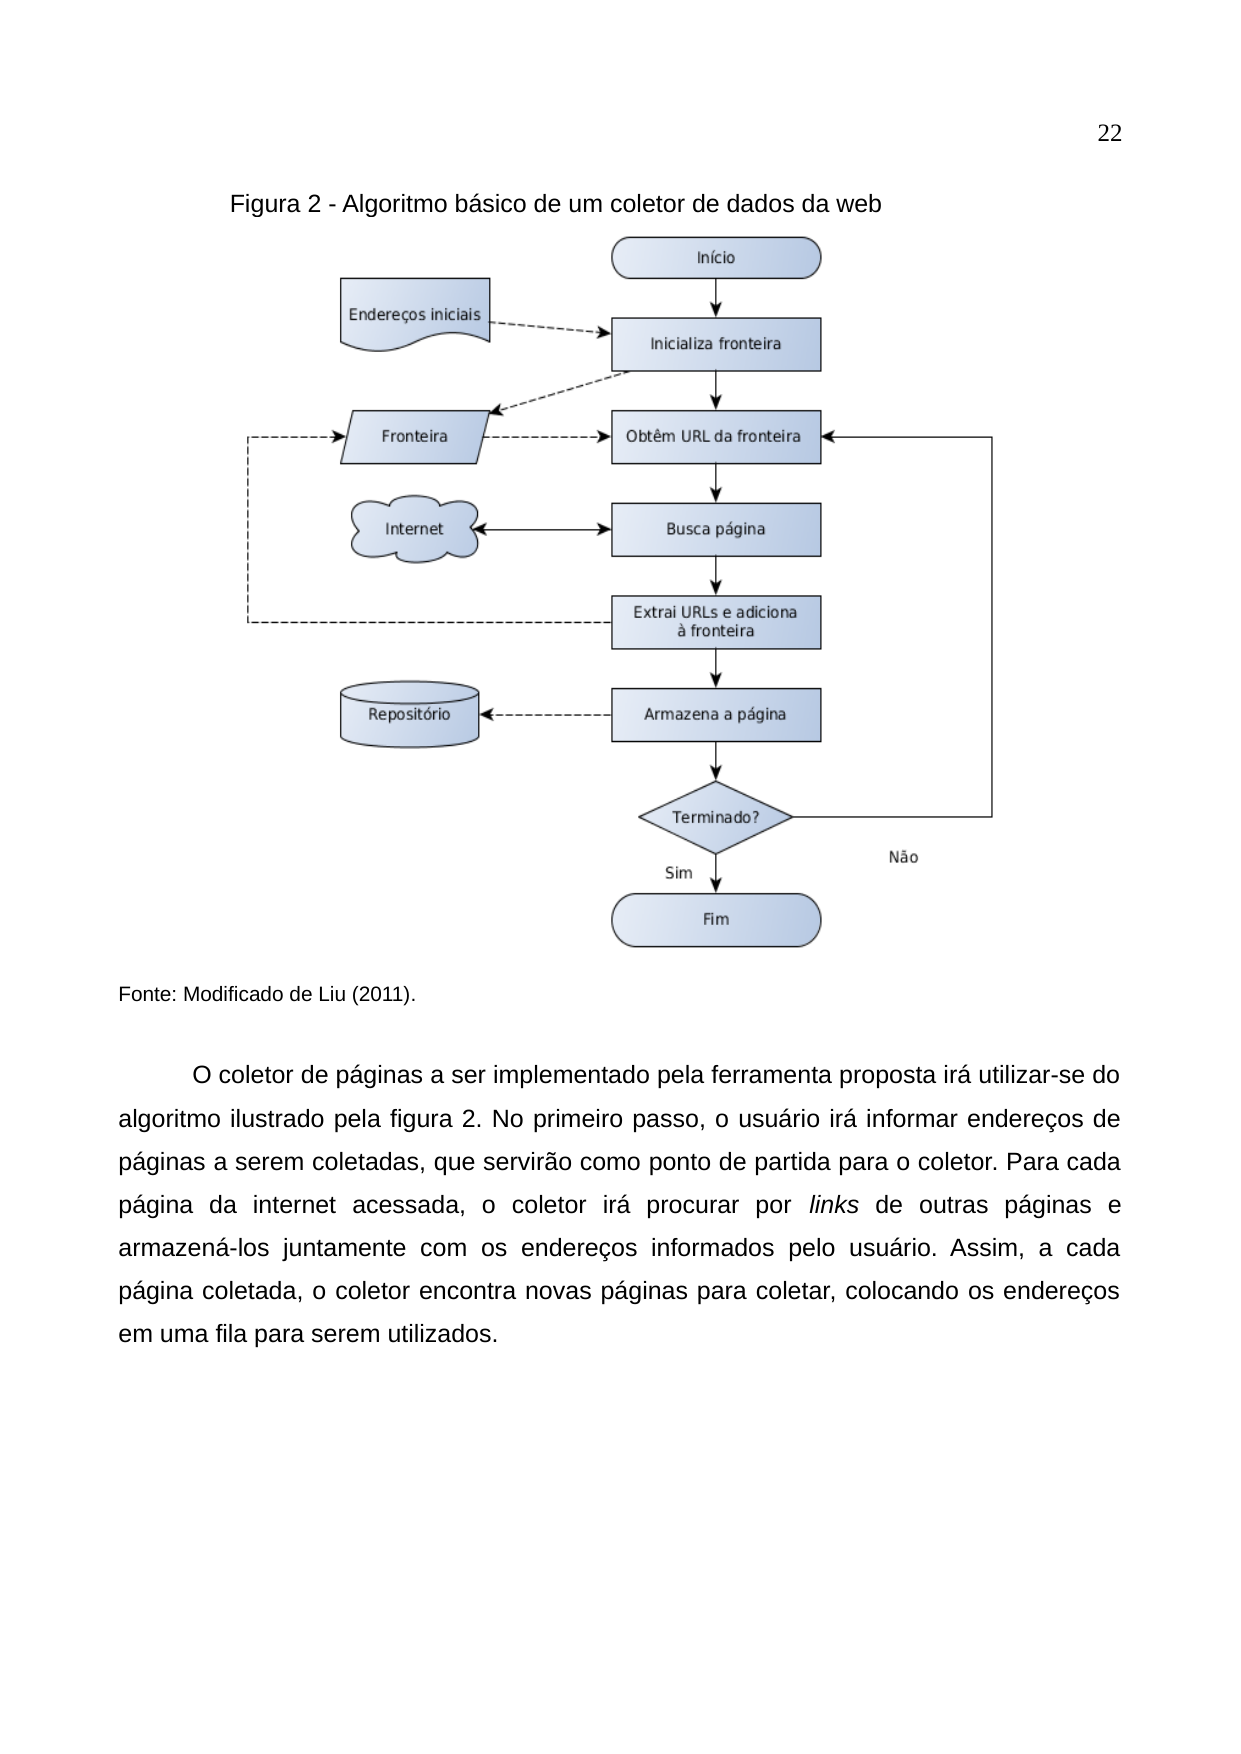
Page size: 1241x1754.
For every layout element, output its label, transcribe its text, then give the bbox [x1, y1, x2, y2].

picture [229, 217, 1011, 966]
text O coletor de páginas a ser implementado pela ferramenta proposta irá utilizar-se do algoritmo ilustrado pela figura 2. No primeiro passo, o usuário irá informar endereços de páginas a serem coletadas, que servirão como ponto de partida para o coletor. Para cada página da internet acessada, o coletor irá procurar por links de outras páginas e armazená-los juntamente com os endereços informados pelo usuário. Assim, a cada página coletada, o coletor encontra novas páginas para coletar, colocando os endereços em uma fila para serem utilizados. [118, 1061, 1122, 1348]
text Fonte: Modificado de Liu (2011). [118, 981, 1122, 1005]
text Figura 2 - Algoritmo básico de um coletor de dados da web [229, 189, 1011, 217]
